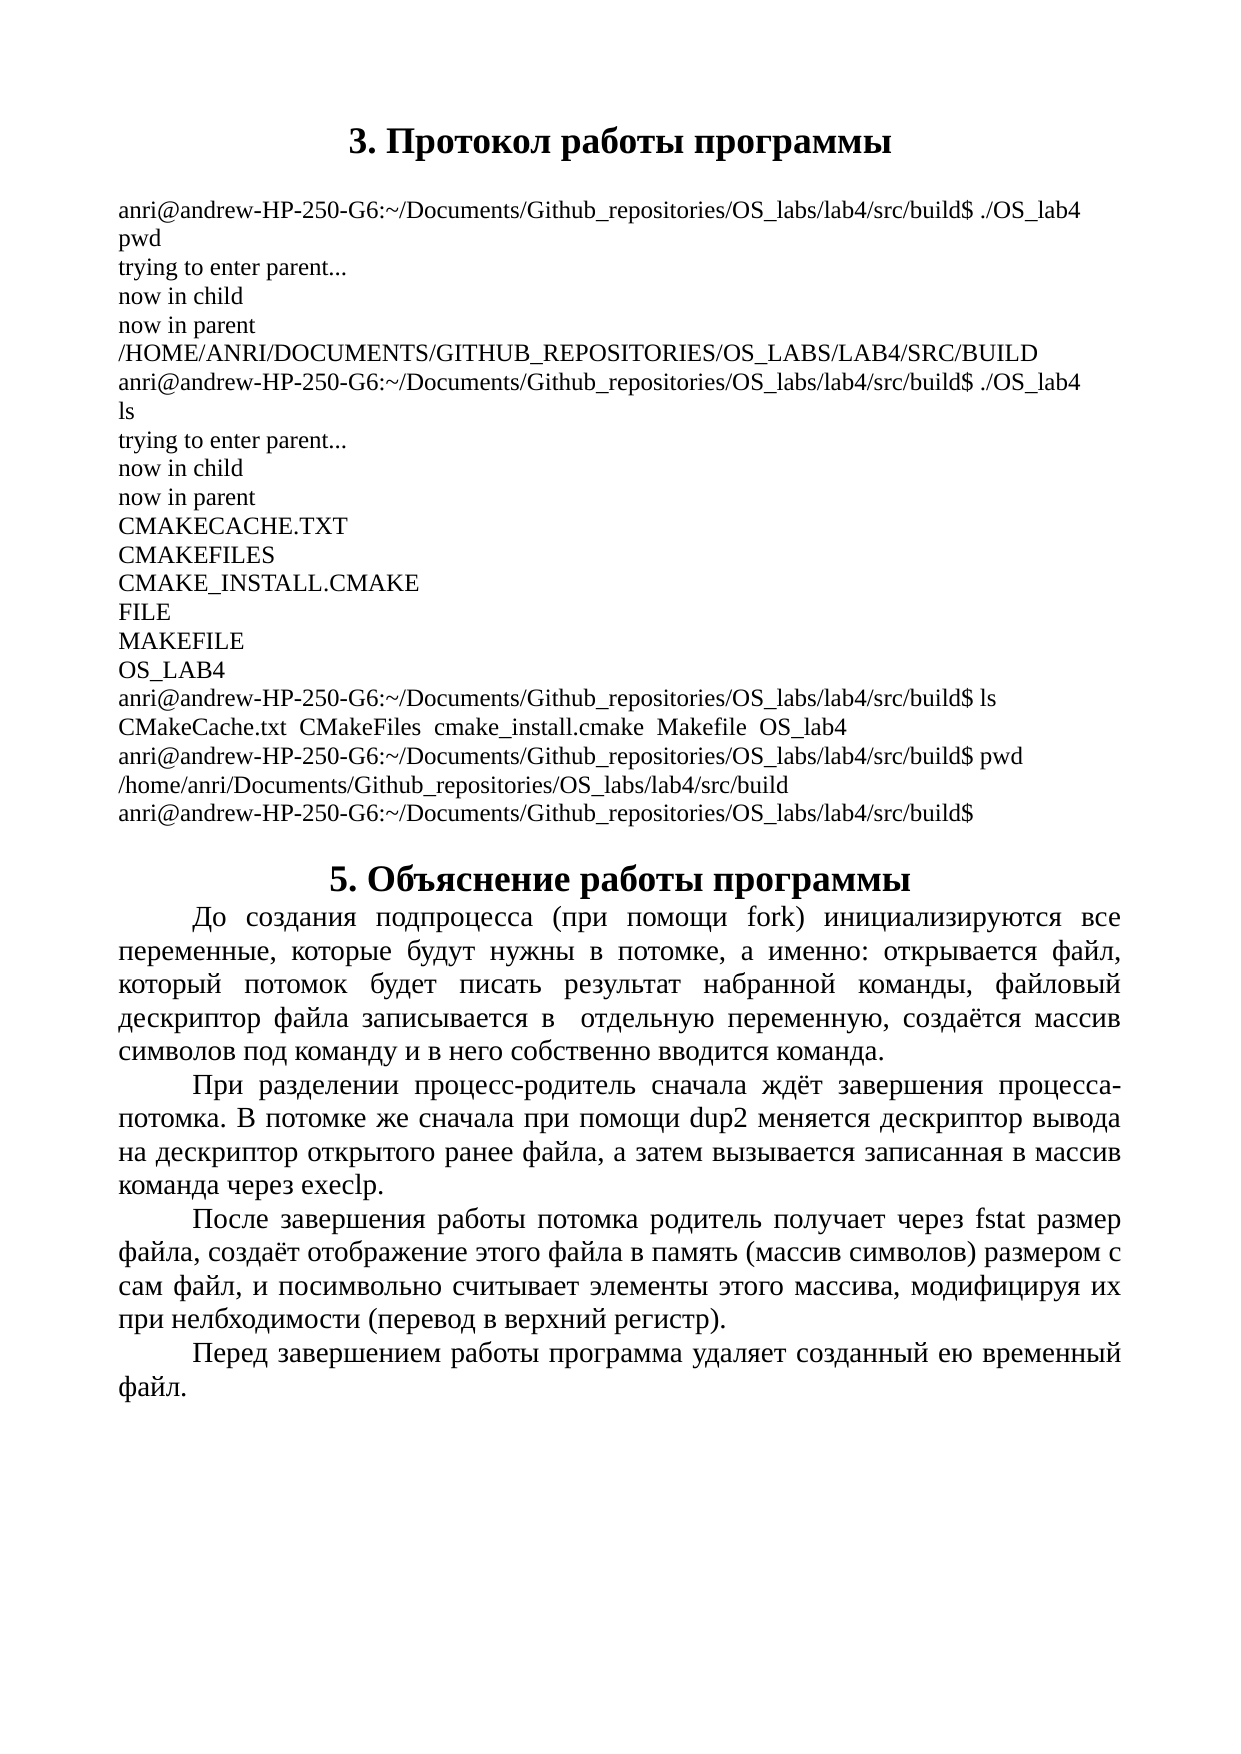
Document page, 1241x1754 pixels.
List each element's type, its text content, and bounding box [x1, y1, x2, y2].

text trying to enter parent... [118, 252, 1122, 281]
text OS_LAB4 [118, 655, 1122, 683]
text /HOME/ANRI/DOCUMENTS/GITHUB_REPOSITORIES/OS_LABS/LAB4/SRC/BUILD [118, 338, 1122, 367]
text 3. Протокол работы программы [118, 118, 1122, 161]
text anri@andrew-HP-250-G6:~/Documents/Github_repositories/OS_labs/lab4/src/build$ [118, 798, 1122, 827]
text FILE [118, 597, 1122, 626]
text CMAKECACHE.TXT [118, 511, 1122, 540]
text anri@andrew-HP-250-G6:~/Documents/Github_repositories/OS_labs/lab4/src/build$ pwd [118, 741, 1122, 770]
text trying to enter parent... [118, 425, 1122, 453]
text now in child [118, 281, 1122, 310]
text MAKEFILE [118, 626, 1122, 655]
text anri@andrew-HP-250-G6:~/Documents/Github_repositories/OS_labs/lab4/src/build$ ./OS_lab4 [118, 367, 1122, 396]
text anri@andrew-HP-250-G6:~/Documents/Github_repositories/OS_labs/lab4/src/build$ ls [118, 683, 1122, 712]
text При разделении процесс-родитель сначала ждёт завершения процесса-потомка. В потомке же сначала при помощи dup2 меняется дескриптор вывода на дескриптор открытого ранее файла, а затем вызывается записанная в массив команда через execlp. [118, 1067, 1122, 1201]
text now in parent [118, 482, 1122, 511]
text 5. Объяснение работы программы [118, 856, 1122, 899]
text anri@andrew-HP-250-G6:~/Documents/Github_repositories/OS_labs/lab4/src/build$ ./OS_lab4 [118, 195, 1122, 223]
text now in parent [118, 310, 1122, 338]
text /home/anri/Documents/Github_repositories/OS_labs/lab4/src/build [118, 770, 1122, 798]
text После завершения работы потомка родитель получает через fstat размер файла, создаёт отображение этого файла в память (массив символов) размером с сам файл, и посимвольно считывает элементы этого массива, модифицируя их при нелбходимости (перевод в верхний регистр). [118, 1201, 1122, 1335]
text CMAKE_INSTALL.CMAKE [118, 568, 1122, 597]
text pwd [118, 223, 1122, 252]
text ls [118, 396, 1122, 425]
text CMakeCache.txt CMakeFiles cmake_install.cmake Makefile OS_lab4 [118, 712, 1122, 741]
text До создания подпроцесса (при помощи fork) инициализируются все переменные, которые будут нужны в потомке, а именно: открывается файл, который потомок будет писать результат набранной команды, файловый дескриптор файла записывается в отдельную переменную, создаётся массив символов под команду и в него собственно вводится команда. [118, 899, 1122, 1067]
text Перед завершением работы программа удаляет созданный ею временный файл. [118, 1335, 1122, 1402]
text CMAKEFILES [118, 540, 1122, 568]
text now in child [118, 453, 1122, 482]
